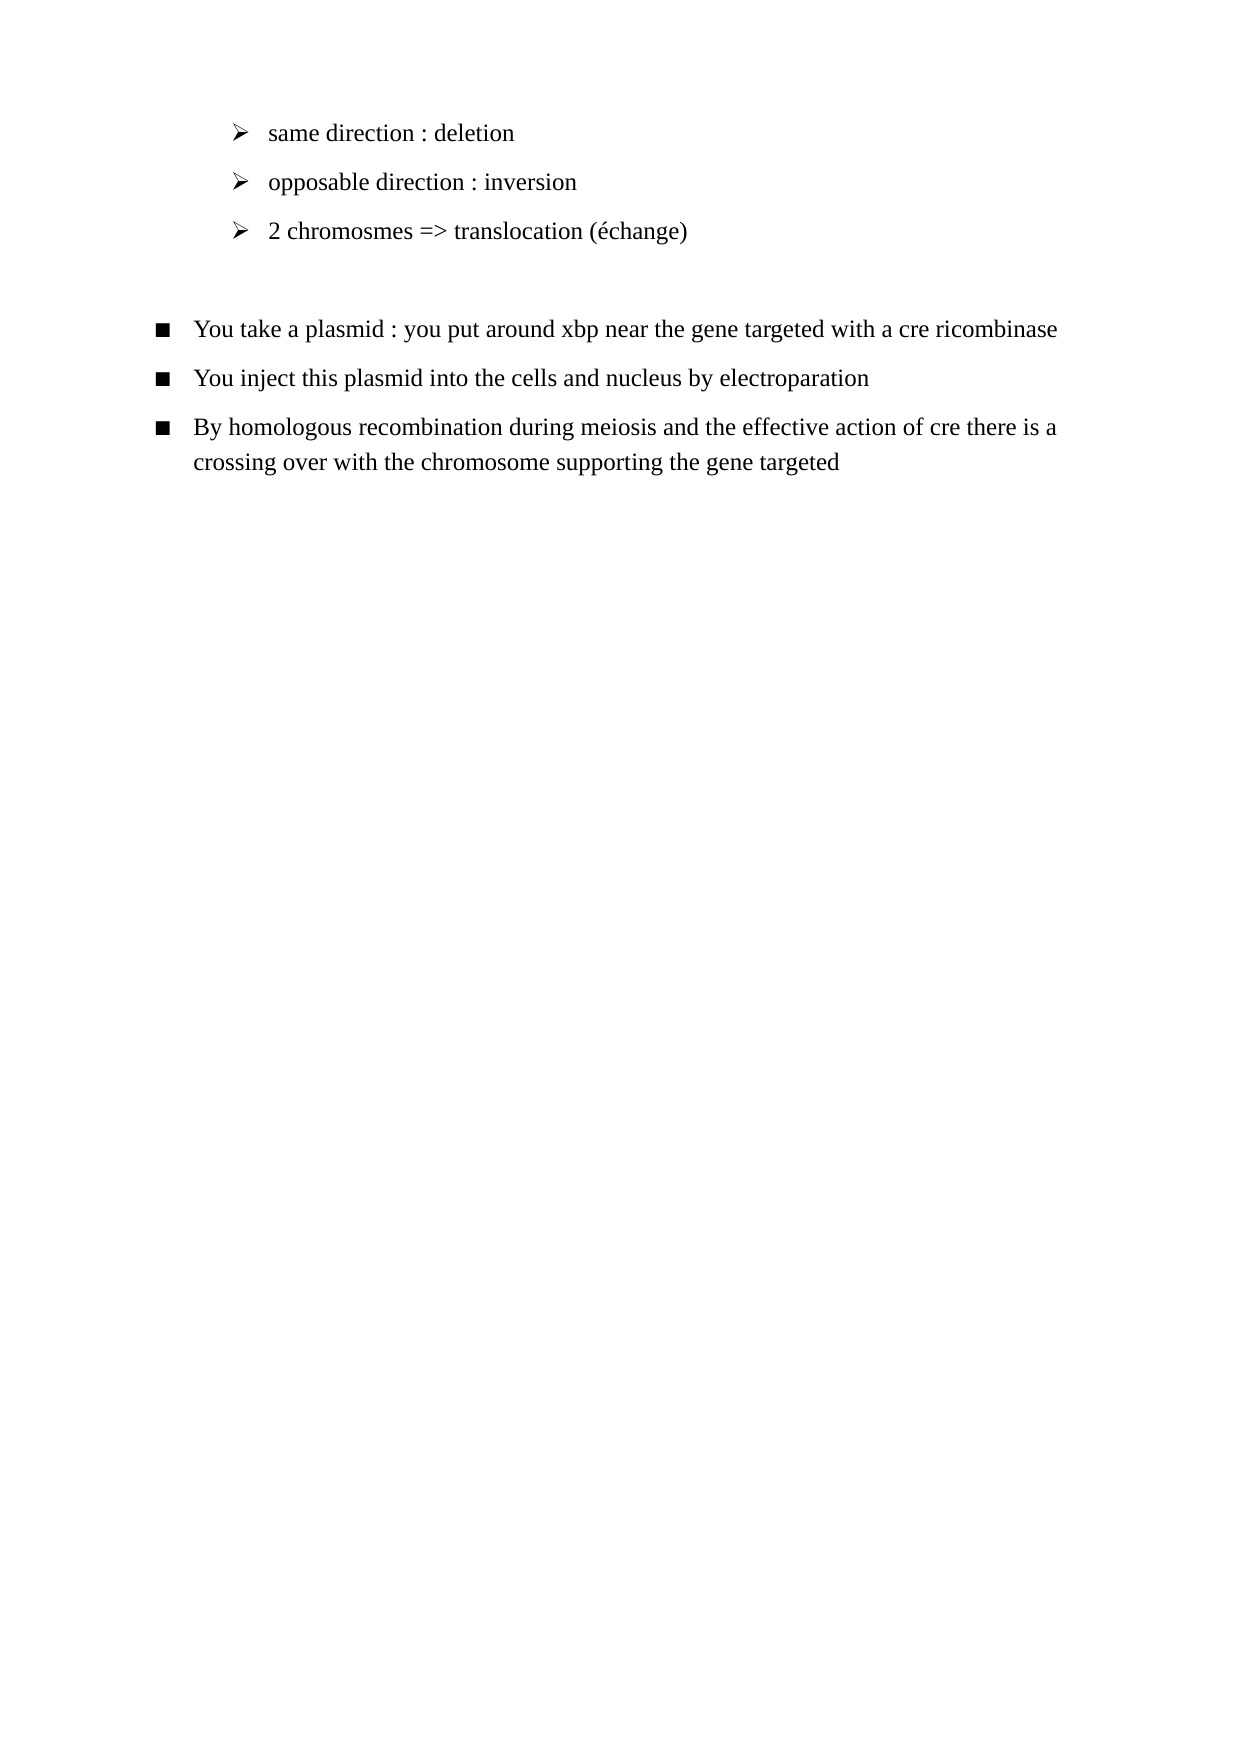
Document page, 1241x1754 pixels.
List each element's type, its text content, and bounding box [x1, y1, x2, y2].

list You inject this plasmid into the cells and nucleus by electroparation [156, 363, 1122, 392]
list opposable direction : inversion [231, 167, 1122, 196]
list 2 chromosmes => translocation (échange) [231, 216, 1122, 245]
list By homologous recombination during meiosis and the effective action of cre there is a crossing over with the chromosome supporting the gene targeted [156, 412, 1122, 476]
list same direction : deletion [231, 118, 1122, 147]
list You take a plasmid : you put around xbp near the gene targeted with a cre ricombinase [156, 314, 1122, 343]
